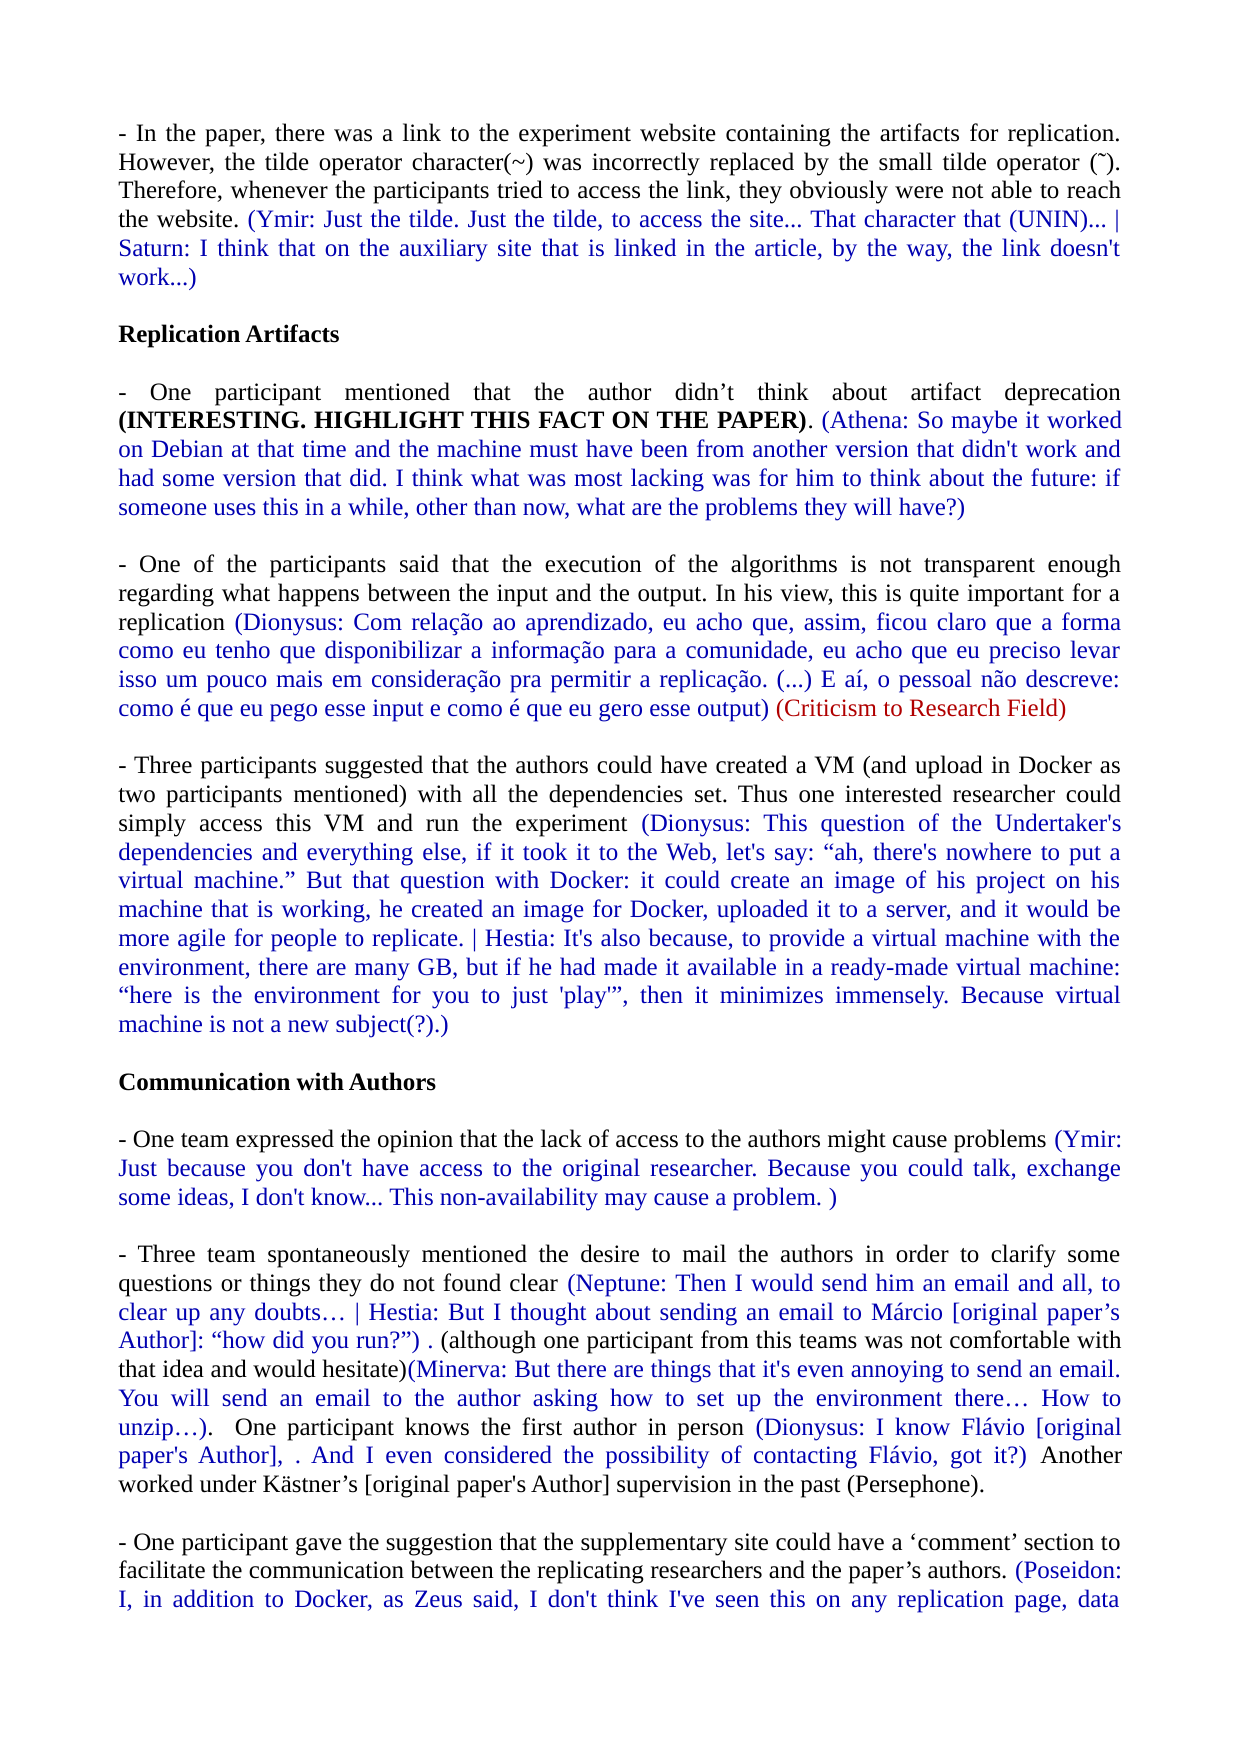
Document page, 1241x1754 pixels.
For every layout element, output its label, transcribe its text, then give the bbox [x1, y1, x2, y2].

text - One participant mentioned that the author didn’t think about artifact deprecation (INTERESTING. HIGHLIGHT THIS FACT ON THE PAPER). (Athena: So maybe it worked on Debian at that time and the machine must have been from another version that didn't work and had some version that did. I think what was most lacking was for him to think about the future: if someone uses this in a while, other than now, what are the problems they will have?) [118, 377, 1122, 521]
text Replication Artifacts [118, 319, 1122, 348]
text - Three team spontaneously mentioned the desire to mail the authors in order to clarify some questions or things they do not found clear (Neptune: Then I would send him an email and all, to clear up any doubts… | Hestia: But I thought about sending an email to Márcio [original paper’s Author]: “how did you run?”) . (although one participant from this teams was not comfortable with that idea and would hesitate)(Minerva: But there are things that it's even annoying to send an email. You will send an email to the author asking how to set up the environment there… How to unzip…). One participant knows the first author in person (Dionysus: I know Flávio [original paper's Author], . And I even considered the possibility of contacting Flávio, got it?) Another worked under Kästner’s [original paper's Author] supervision in the past (Persephone). [118, 1239, 1122, 1498]
text - One team expressed the opinion that the lack of access to the authors might cause problems (Ymir: Just because you don't have access to the original researcher. Because you could talk, exchange some ideas, I don't know... This non-availability may cause a problem. ) [118, 1124, 1122, 1211]
text - One of the participants said that the execution of the algorithms is not transparent enough regarding what happens between the input and the output. In his view, this is quite important for a replication (Dionysus: Com relação ao aprendizado, eu acho que, assim, ficou claro que a forma como eu tenho que disponibilizar a informação para a comunidade, eu acho que eu preciso levar isso um pouco mais em consideração pra permitir a replicação. (...) E aí, o pessoal não descreve: como é que eu pego esse input e como é que eu gero esse output) (Criticism to Research Field) [118, 549, 1122, 722]
text Communication with Authors [118, 1067, 1122, 1096]
text - Three participants suggested that the authors could have created a VM (and upload in Docker as two participants mentioned) with all the dependencies set. Thus one interested researcher could simply access this VM and run the experiment (Dionysus: This question of the Undertaker's dependencies and everything else, if it took it to the Web, let's say: “ah, there's nowhere to put a virtual machine.” But that question with Docker: it could create an image of his project on his machine that is working, he created an image for Docker, uploaded it to a server, and it would be more agile for people to replicate. | Hestia: It's also because, to provide a virtual machine with the environment, there are many GB, but if he had made it available in a ready-made virtual machine: “here is the environment for you to just 'play'”, then it minimizes immensely. Because virtual machine is not a new subject(?).) [118, 751, 1122, 1038]
text - One participant gave the suggestion that the supplementary site could have a ‘comment’ section to facilitate the communication between the replicating researchers and the paper’s authors. (Poseidon: I, in addition to Docker, as Zeus said, I don't think I've seen this on any replication page, data [118, 1527, 1122, 1613]
text - In the paper, there was a link to the experiment website containing the artifacts for replication. However, the tilde operator character(~) was incorrectly replaced by the small tilde operator (˜). Therefore, whenever the participants tried to access the link, they obviously were not able to reach the website. (Ymir: Just the tilde. Just the tilde, to access the site... That character that (UNIN)... | Saturn: I think that on the auxiliary site that is linked in the article, by the way, the link doesn't work...) [118, 118, 1122, 291]
